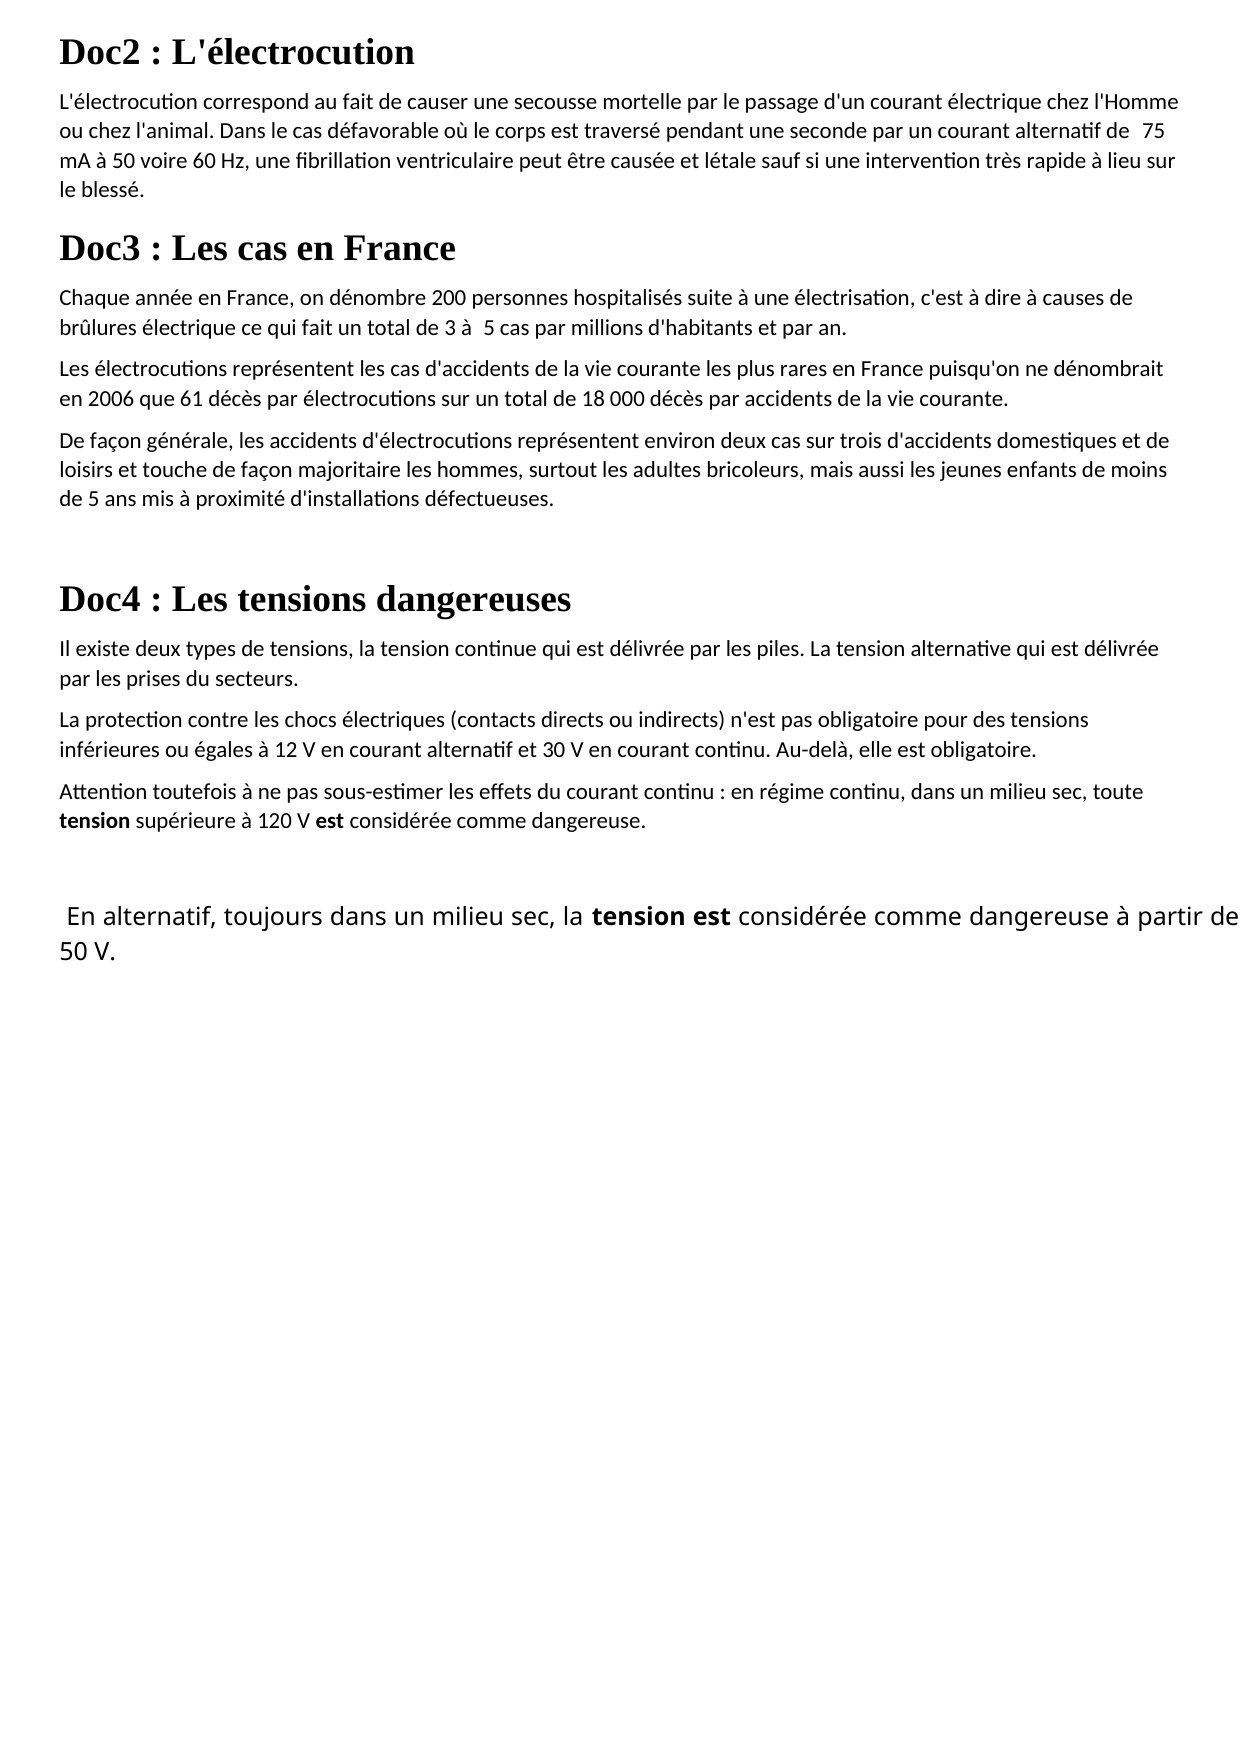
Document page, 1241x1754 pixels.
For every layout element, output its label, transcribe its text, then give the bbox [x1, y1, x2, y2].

text Attention toutefois à ne pas sous-estimer les effets du courant continu : en régime continu, dans un milieu sec, toute tension supérieure à 120 V est considérée comme dangereuse. [59, 777, 1181, 834]
subtitle Doc2 : L'électrocution [59, 29, 1181, 73]
text Il existe deux types de tensions, la tension continue qui est délivrée par les piles. La tension alternative qui est délivrée par les prises du secteurs. [59, 634, 1181, 692]
text Chaque année en France, on dénombre 200 personnes hospitalisés suite à une électrisation, c'est à dire à causes de brûlures électrique ce qui fait un total de 3 à 5 cas par millions d'habitants et par an. [59, 283, 1181, 341]
text La protection contre les chocs électriques (contacts directs ou indirects) n'est pas obligatoire pour des tensions inférieures ou égales à 12 V en courant alternatif et 30 V en courant continu. Au-delà, elle est obligatoire. [59, 706, 1181, 763]
subtitle Doc4 : Les tensions dangereuses [59, 577, 1181, 620]
subtitle Doc3 : Les cas en France [59, 226, 1181, 269]
text Les électrocutions représentent les cas d'accidents de la vie courante les plus rares en France puisqu'on ne dénombrait en 2006 que 61 décès par électrocutions sur un total de 18 000 décès par accidents de la vie courante. [59, 354, 1181, 412]
text En alternatif, toujours dans un milieu sec, la tension est considérée comme dangereuse à partir de 50 V. [59, 898, 1240, 968]
text L'électrocution correspond au fait de causer une secousse mortelle par le passage d'un courant électrique chez l'Homme ou chez l'animal. Dans le cas défavorable où le corps est traversé pendant une seconde par un courant alternatif de 75 mA à 50 voire 60 Hz, une fibrillation ventriculaire peut être causée et létale sauf si une intervention très rapide à lieu sur le blessé. [59, 87, 1181, 203]
text De façon générale, les accidents d'électrocutions représentent environ deux cas sur trois d'accidents domestiques et de loisirs et touche de façon majoritaire les hommes, surtout les adultes bricoleurs, mais aussi les jeunes enfants de moins de 5 ans mis à proximité d'installations défectueuses. [59, 426, 1181, 513]
